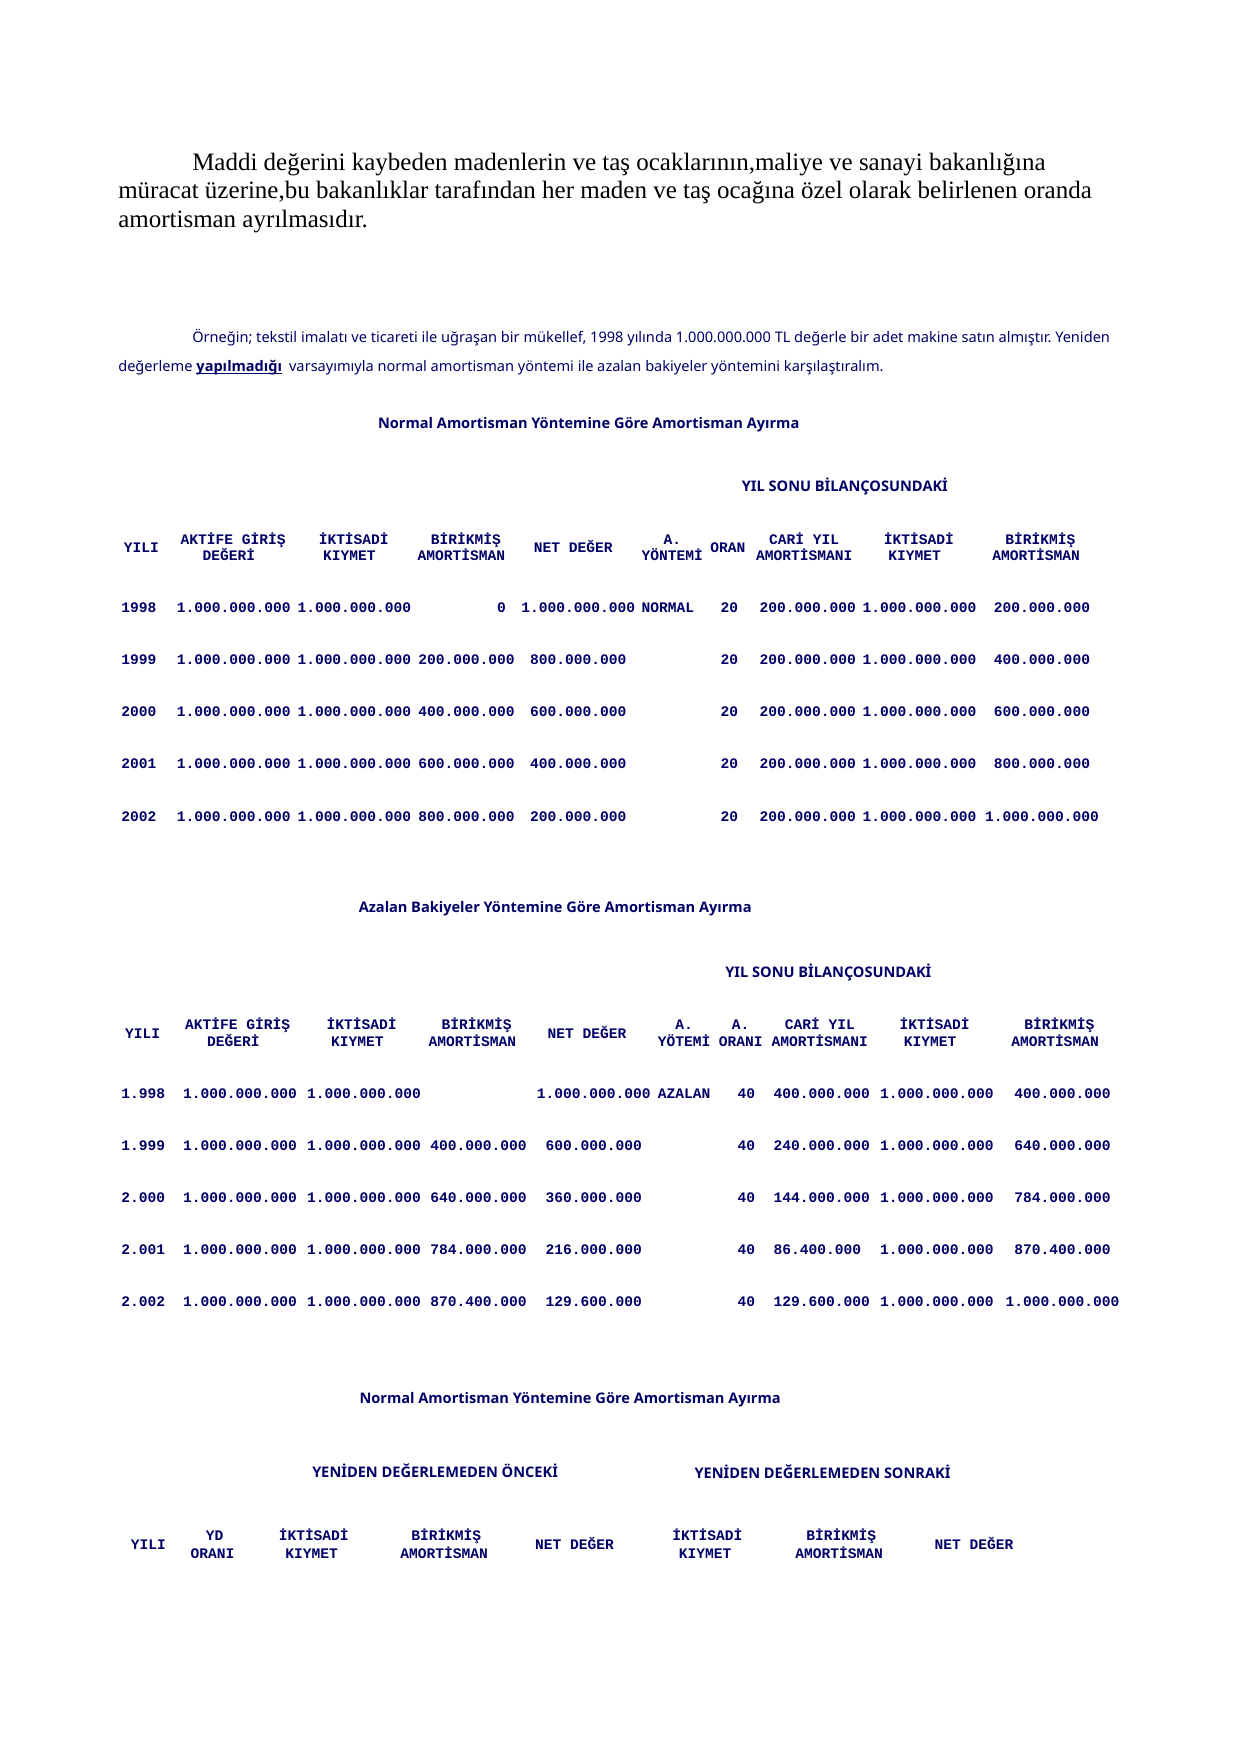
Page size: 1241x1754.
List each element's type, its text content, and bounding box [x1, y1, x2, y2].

table_header CARİ YIL AMORTİSMANI [766, 1015, 872, 1083]
table_header İKTİSADİ KIYMET [246, 1520, 381, 1600]
table_cell [638, 650, 706, 702]
table_cell 1.000.000.000 [293, 702, 414, 754]
table_cell 784.000.000 [423, 1239, 529, 1291]
table_header [118, 465, 172, 529]
table_cell [653, 1135, 714, 1187]
table_header [488, 951, 531, 1015]
table_header YILI [118, 1015, 175, 1083]
table_header NET DEĞER [529, 1015, 653, 1083]
table_header [174, 951, 239, 1015]
table_cell 1.000.000.000 [175, 1083, 299, 1135]
table_cell 20 [706, 702, 749, 754]
table_cell 1.000.000.000 [979, 806, 1101, 858]
table_cell 400.000.000 [517, 754, 638, 806]
table_header BİRİKMİŞ AMORTİSMAN [979, 529, 1101, 598]
table_cell 1.000.000.000 [299, 1291, 423, 1343]
table_header YD ORANI [182, 1520, 246, 1600]
table_header YENİDEN DEĞERLEMEDEN SONRAKİ [623, 1446, 1026, 1520]
table_cell 40 [714, 1187, 766, 1239]
table_cell 400.000.000 [423, 1135, 529, 1187]
table_cell 1.000.000.000 [858, 598, 979, 649]
table_header BİRİKMİŞ AMORTİSMAN [996, 1015, 1122, 1083]
table_header NET DEĞER [517, 529, 638, 598]
table_cell 1.000.000.000 [299, 1187, 423, 1239]
table_header CARİ YIL AMORTİSMANI [749, 529, 858, 598]
table_cell [423, 1083, 529, 1135]
table_cell 20 [706, 650, 749, 702]
table_cell 200.000.000 [979, 598, 1101, 649]
table_cell [638, 754, 706, 806]
table_header BİRİKMİŞ AMORTİSMAN [381, 1520, 511, 1600]
table_header [555, 465, 583, 529]
table_cell 86.400.000 [766, 1239, 872, 1291]
table_cell 1.000.000.000 [173, 598, 293, 649]
table_header YIL SONU BİLANÇOSUNDAKİ [643, 951, 1021, 1015]
table_header A. YÖTEMİ [653, 1015, 714, 1083]
table_cell 1.000.000.000 [173, 650, 293, 702]
table_cell 640.000.000 [423, 1187, 529, 1239]
table_cell 1.000.000.000 [873, 1291, 996, 1343]
table_cell 144.000.000 [766, 1187, 872, 1239]
table_cell 1.000.000.000 [173, 702, 293, 754]
table_cell 1.000.000.000 [293, 754, 414, 806]
table_cell 1.000.000.000 [299, 1239, 423, 1291]
table_header İKTİSADİ KIYMET [299, 1015, 423, 1083]
table_cell 600.000.000 [414, 754, 517, 806]
table_cell 800.000.000 [517, 650, 638, 702]
table_header NET DEĞER [910, 1520, 1042, 1600]
text Maddi değerini kaybeden madenlerin ve taş ocaklarının,maliye ve sanayi bakanlığına müracat üzerine,bu bakanlıklar tarafından her maden ve taş ocağına özel olarak belirlenen oranda amortisman ayrılmasıdır. [118, 147, 1122, 233]
table_cell 200.000.000 [749, 702, 858, 754]
table_cell 1.998 [118, 1083, 175, 1135]
table_cell 2.002 [118, 1291, 175, 1343]
table_cell 1.000.000.000 [175, 1291, 299, 1343]
table_header AKTİFE GİRİŞ DEĞERİ [175, 1015, 299, 1083]
table_cell 400.000.000 [766, 1083, 872, 1135]
table_header BİRİKMİŞ AMORTİSMAN [414, 529, 517, 598]
table_cell 1.000.000.000 [299, 1135, 423, 1187]
table_cell 600.000.000 [529, 1135, 653, 1187]
table_cell 1.000.000.000 [173, 754, 293, 806]
table_header [239, 951, 304, 1015]
table_cell 1.000.000.000 [175, 1135, 299, 1187]
table_cell 1.000.000.000 [293, 598, 414, 649]
table_cell 20 [706, 754, 749, 806]
table_header [457, 465, 555, 529]
table_cell 200.000.000 [749, 806, 858, 858]
table_cell 1.000.000.000 [873, 1239, 996, 1291]
table_header BİRİKMİŞ AMORTİSMAN [772, 1520, 910, 1600]
table_cell 1.000.000.000 [529, 1083, 653, 1135]
table_cell 2000 [118, 702, 172, 754]
table_cell 1999 [118, 650, 172, 702]
table_header [583, 465, 626, 529]
table_cell 1.000.000.000 [293, 806, 414, 858]
table_cell 1.000.000.000 [858, 702, 979, 754]
table_cell 2.001 [118, 1239, 175, 1291]
table_cell [638, 702, 706, 754]
table_header [192, 1446, 254, 1520]
table_header [369, 465, 457, 529]
table_cell 200.000.000 [749, 754, 858, 806]
table_cell 200.000.000 [517, 806, 638, 858]
table_cell 216.000.000 [529, 1239, 653, 1291]
table_cell 870.400.000 [423, 1291, 529, 1343]
table_cell AZALAN [653, 1083, 714, 1135]
table_cell [653, 1187, 714, 1239]
table_cell 400.000.000 [996, 1083, 1122, 1135]
table_header [626, 465, 691, 529]
table_cell 40 [714, 1083, 766, 1135]
table_header İKTİSADİ KIYMET [873, 1015, 996, 1083]
table_header YENİDEN DEĞERLEMEDEN ÖNCEKİ [254, 1446, 623, 1520]
table_cell 870.400.000 [996, 1239, 1122, 1291]
table_header [531, 951, 643, 1015]
table_cell 40 [714, 1239, 766, 1291]
table_cell 600.000.000 [517, 702, 638, 754]
table_cell 1.000.000.000 [173, 806, 293, 858]
table_cell 1.999 [118, 1135, 175, 1187]
table_cell 20 [706, 806, 749, 858]
table_header Normal Amortisman Yöntemine Göre Amortisman Ayırma [118, 1372, 1029, 1446]
table_cell 2001 [118, 754, 172, 806]
table_cell NORMAL [638, 598, 706, 649]
table_cell 240.000.000 [766, 1135, 872, 1187]
table_cell 1.000.000.000 [996, 1291, 1122, 1343]
table_cell 400.000.000 [979, 650, 1101, 702]
table_header [270, 465, 368, 529]
table_cell 784.000.000 [996, 1187, 1122, 1239]
table_header [304, 951, 366, 1015]
table_cell 1.000.000.000 [293, 650, 414, 702]
table_header A. ORANI [714, 1015, 766, 1083]
table_cell 1.000.000.000 [858, 806, 979, 858]
table_cell 360.000.000 [529, 1187, 653, 1239]
table_header ORAN [706, 529, 749, 598]
table_cell 1.000.000.000 [873, 1135, 996, 1187]
table_cell 1.000.000.000 [299, 1083, 423, 1135]
table_cell 600.000.000 [979, 702, 1101, 754]
table_cell 200.000.000 [414, 650, 517, 702]
table_header İKTİSADİ KIYMET [293, 529, 414, 598]
table_header [432, 951, 487, 1015]
table_cell [638, 806, 706, 858]
table_cell 200.000.000 [749, 650, 858, 702]
table_cell 400.000.000 [414, 702, 517, 754]
table_cell 2.000 [118, 1187, 175, 1239]
text Örneğin; tekstil imalatı ve ticareti ile uğraşan bir mükellef, 1998 yılında 1.000.000.000 TL değerle bir adet makine satın almıştır. Yeniden değerleme yapılmadığı varsayımıyla normal amortisman yöntemi ile azalan bakiyeler yöntemini karşılaştıralım. [118, 319, 1122, 377]
table_header [173, 465, 270, 529]
table_cell 200.000.000 [749, 598, 858, 649]
table_cell 20 [706, 598, 749, 649]
table_header AKTİFE GİRİŞ DEĞERİ [173, 529, 293, 598]
table_cell 129.600.000 [529, 1291, 653, 1343]
table_header İKTİSADİ KIYMET [858, 529, 979, 598]
table_header YILI [118, 1520, 182, 1600]
table_cell [653, 1239, 714, 1291]
table_header [118, 1446, 192, 1520]
table_cell 1.000.000.000 [175, 1239, 299, 1291]
table_cell 129.600.000 [766, 1291, 872, 1343]
table_cell 1998 [118, 598, 172, 649]
table_cell 40 [714, 1135, 766, 1187]
table_header Normal Amortisman Yöntemine Göre Amortisman Ayırma [118, 410, 1063, 465]
table_cell 40 [714, 1291, 766, 1343]
table_header NET DEĞER [511, 1520, 642, 1600]
table_header YIL SONU BİLANÇOSUNDAKİ [691, 465, 1005, 529]
table_header Azalan Bakiyeler Yöntemine Göre Amortisman Ayırma [118, 887, 999, 951]
table_cell 2002 [118, 806, 172, 858]
table_cell 800.000.000 [979, 754, 1101, 806]
table_cell 640.000.000 [996, 1135, 1122, 1187]
table_header [366, 951, 432, 1015]
table_cell 0 [414, 598, 517, 649]
table_cell 1.000.000.000 [873, 1187, 996, 1239]
table_header YILI [118, 529, 172, 598]
table_header A. YÖNTEMİ [638, 529, 706, 598]
table_cell 1.000.000.000 [517, 598, 638, 649]
table_cell 1.000.000.000 [858, 650, 979, 702]
table_header [118, 951, 174, 1015]
table_cell 1.000.000.000 [175, 1187, 299, 1239]
table_cell 800.000.000 [414, 806, 517, 858]
table_cell [653, 1291, 714, 1343]
table_cell 1.000.000.000 [858, 754, 979, 806]
table_header İKTİSADİ KIYMET [642, 1520, 772, 1600]
table_header BİRİKMİŞ AMORTİSMAN [423, 1015, 529, 1083]
table_cell 1.000.000.000 [873, 1083, 996, 1135]
